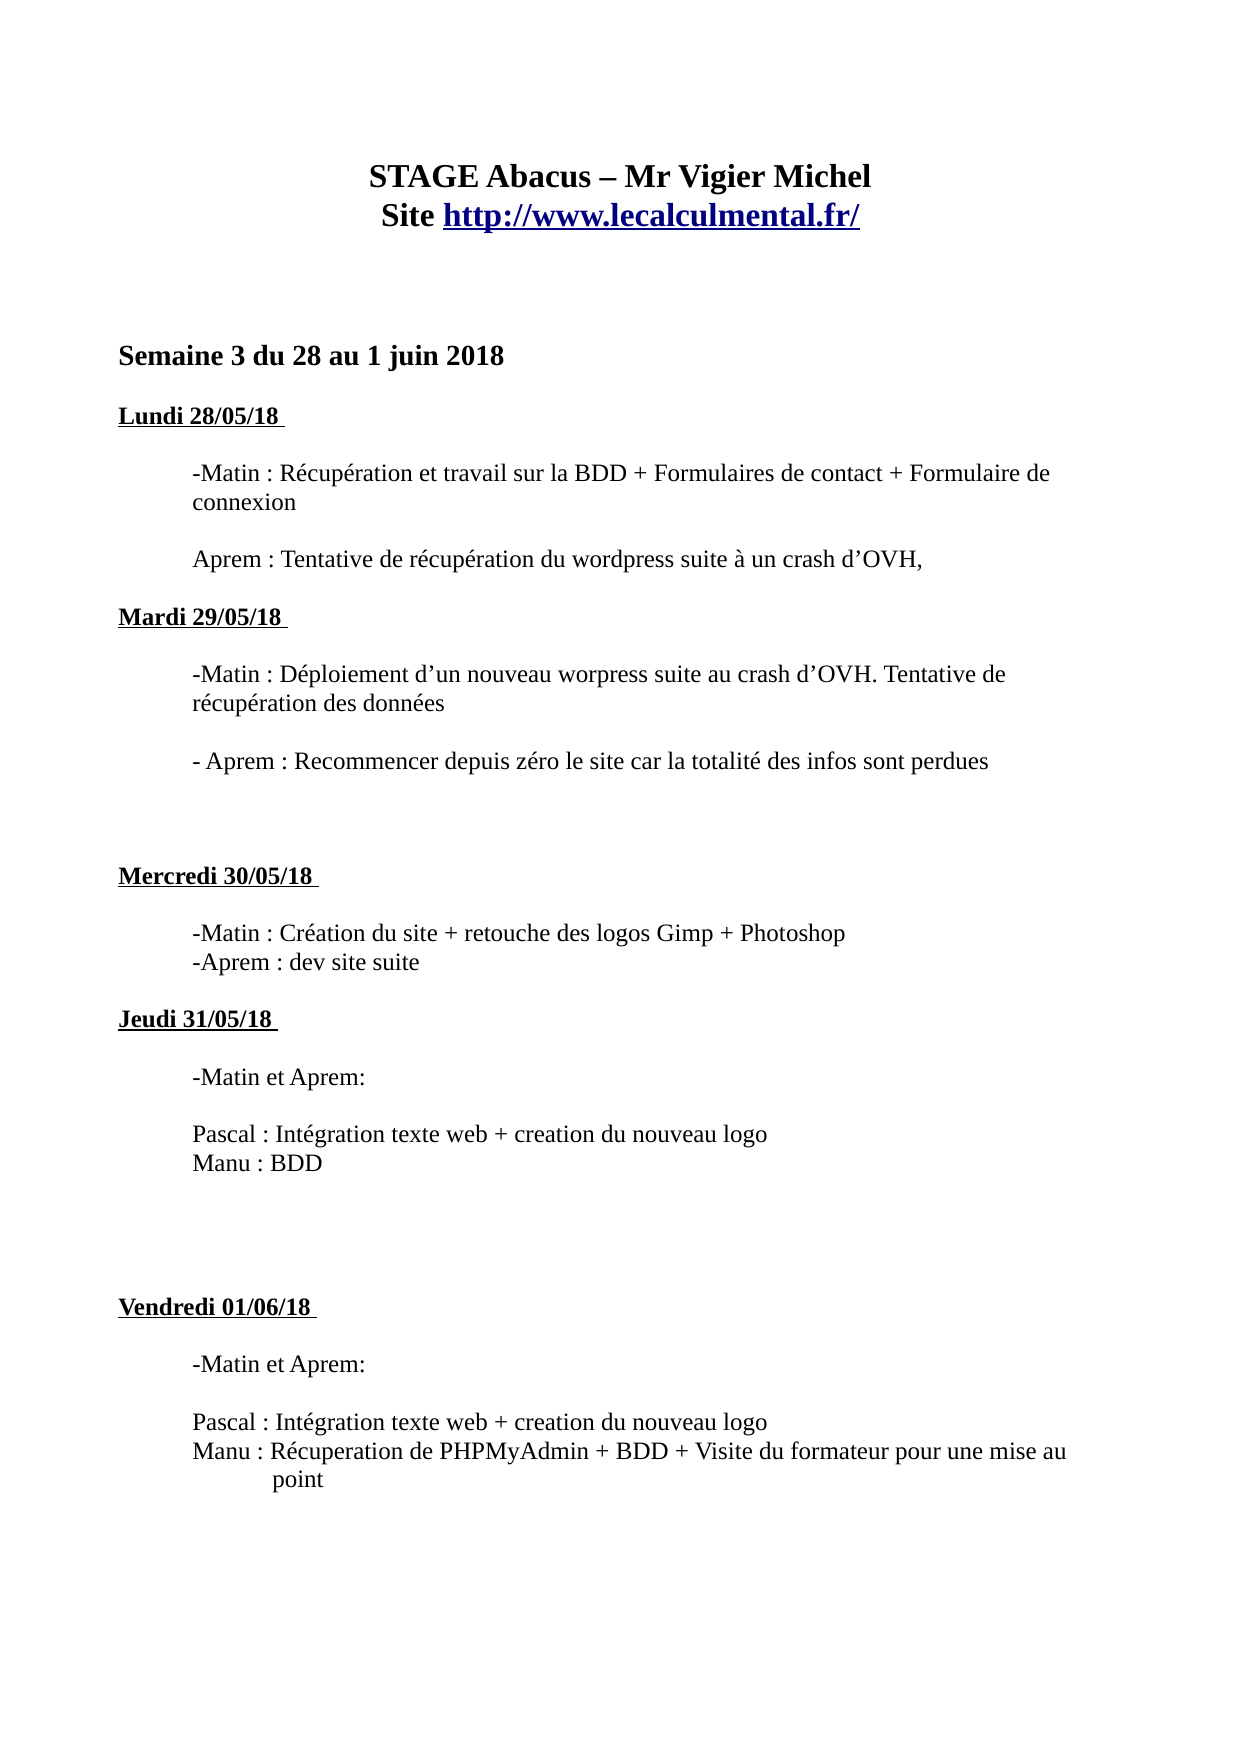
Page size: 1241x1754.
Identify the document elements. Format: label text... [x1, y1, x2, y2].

text Lundi 28/05/18 [118, 401, 1122, 429]
text Aprem : Tentative de récupération du wordpress suite à un crash d’OVH, [118, 544, 1122, 573]
text -Matin : Récupération et travail sur la BDD + Formulaires de contact + Formulaire de connexion [118, 458, 1122, 516]
text STAGE Abacus – Mr Vigier Michel [118, 156, 1122, 195]
text Manu : BDD [118, 1148, 1122, 1177]
text -Aprem : dev site suite [118, 947, 1122, 976]
text Semaine 3 du 28 au 1 juin 2018 [118, 338, 1122, 372]
text -Matin et Aprem: [118, 1349, 1122, 1378]
text -Matin : Déploiement d’un nouveau worpress suite au crash d’OVH. Tentative de récupération des données [118, 659, 1122, 717]
text Mercredi 30/05/18 [118, 861, 1122, 889]
text Vendredi 01/06/18 [118, 1292, 1122, 1321]
text -Matin : Création du site + retouche des logos Gimp + Photoshop [118, 918, 1122, 947]
text Pascal : Intégration texte web + creation du nouveau logo [118, 1119, 1122, 1148]
text Jeudi 31/05/18 [118, 1004, 1122, 1033]
text Site http://www.lecalculmental.fr/ [118, 195, 1122, 233]
text -Matin et Aprem: [118, 1062, 1122, 1091]
text - Aprem : Recommencer depuis zéro le site car la totalité des infos sont perdues [118, 746, 1122, 774]
text Manu : Récuperation de PHPMyAdmin + BDD + Visite du formateur pour une mise au point [118, 1436, 1122, 1493]
text Pascal : Intégration texte web + creation du nouveau logo [118, 1407, 1122, 1436]
text Mardi 29/05/18 [118, 602, 1122, 631]
